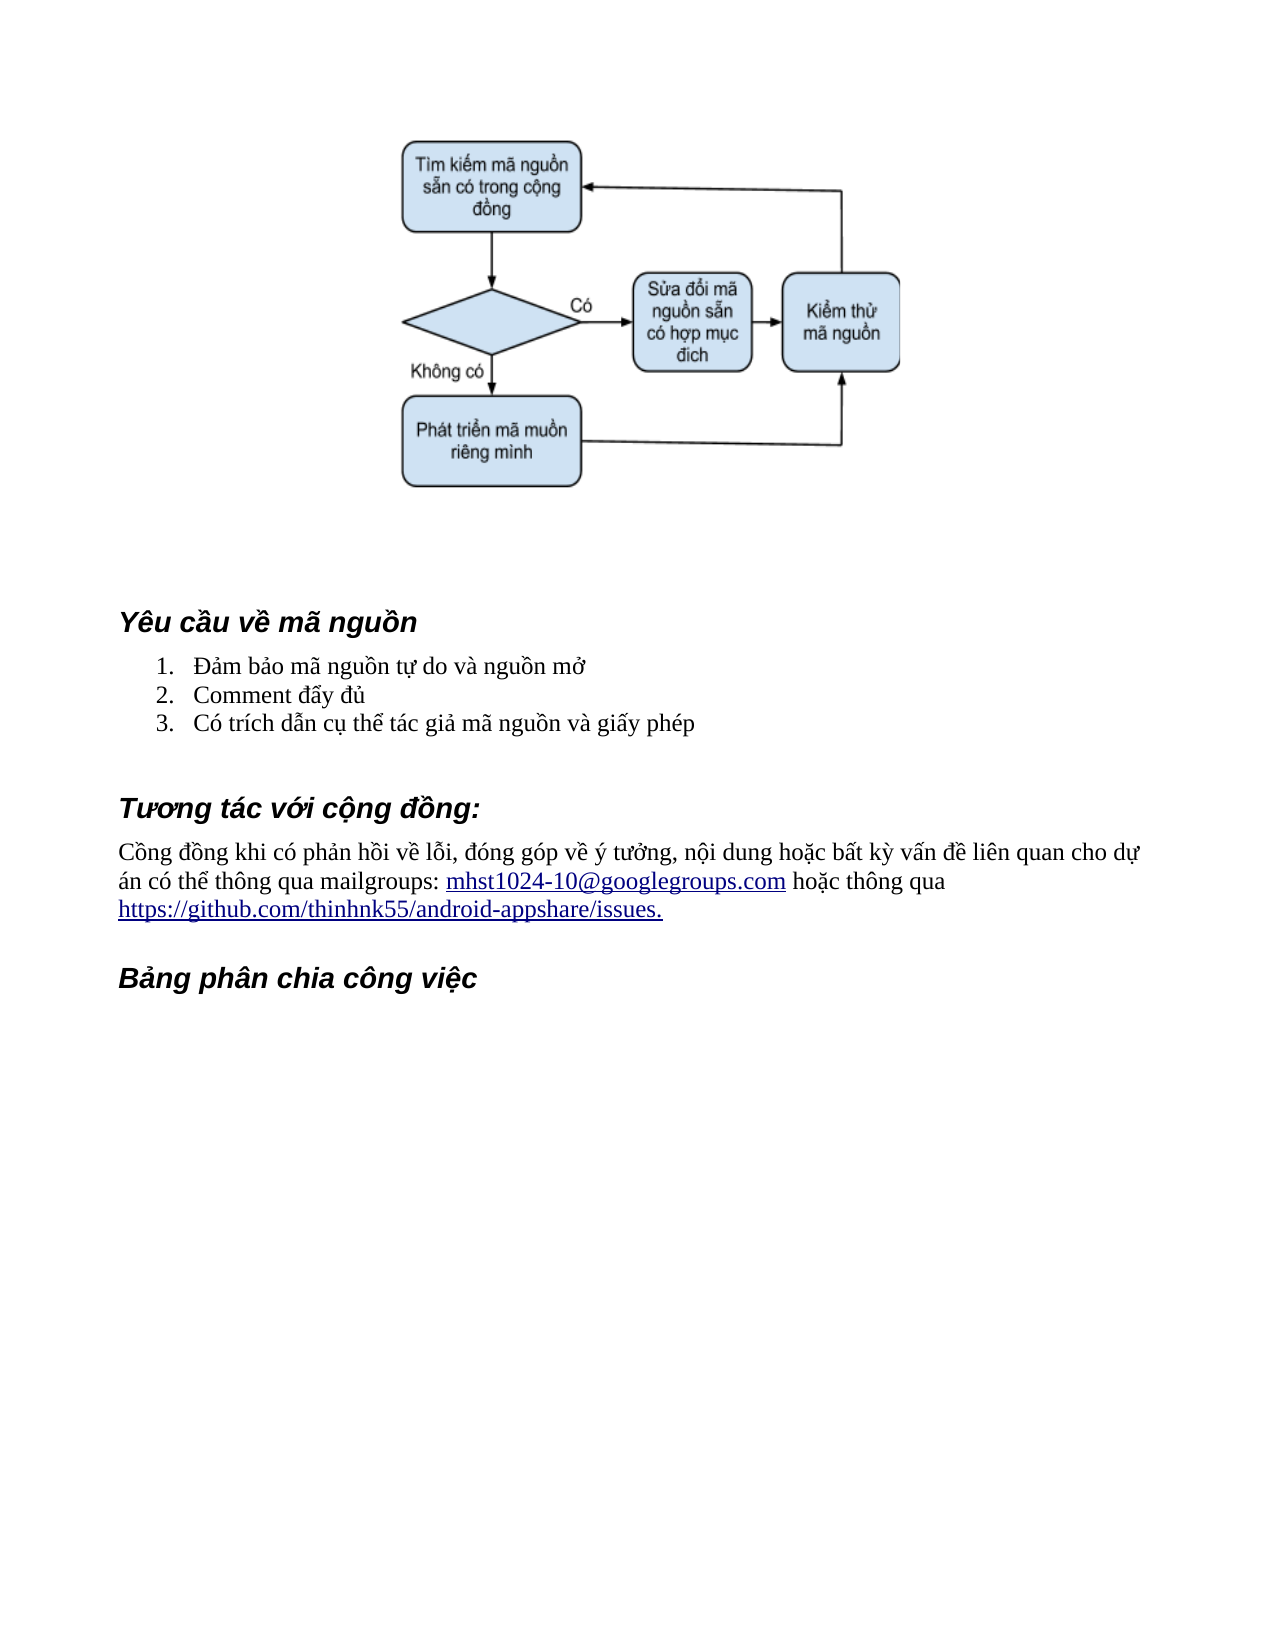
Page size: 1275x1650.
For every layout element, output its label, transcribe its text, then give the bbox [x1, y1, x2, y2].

list Đảm bảo mã nguồn tự do và nguồn mở [156, 651, 1157, 680]
list Có trích dẫn cụ thể tác giả mã nguồn và giấy phép [156, 708, 1157, 737]
subtitle Tương tác với cộng đồng: [118, 791, 1157, 824]
subtitle Yêu cầu về mã nguồn [118, 605, 1157, 638]
text Cồng đồng khi có phản hồi về lỗi, đóng góp về ý tưởng, nội dung hoặc bất kỳ vấn đề liên quan cho dự án có thể thông qua mailgroups: mhst1024-10@googlegroups.com hoặc thông qua https://github.com/thinhnk55/android-appshare/issues. [118, 837, 1157, 923]
subtitle Bảng phân chia công việc [118, 961, 1157, 994]
list Comment đẩy đủ [156, 680, 1157, 708]
